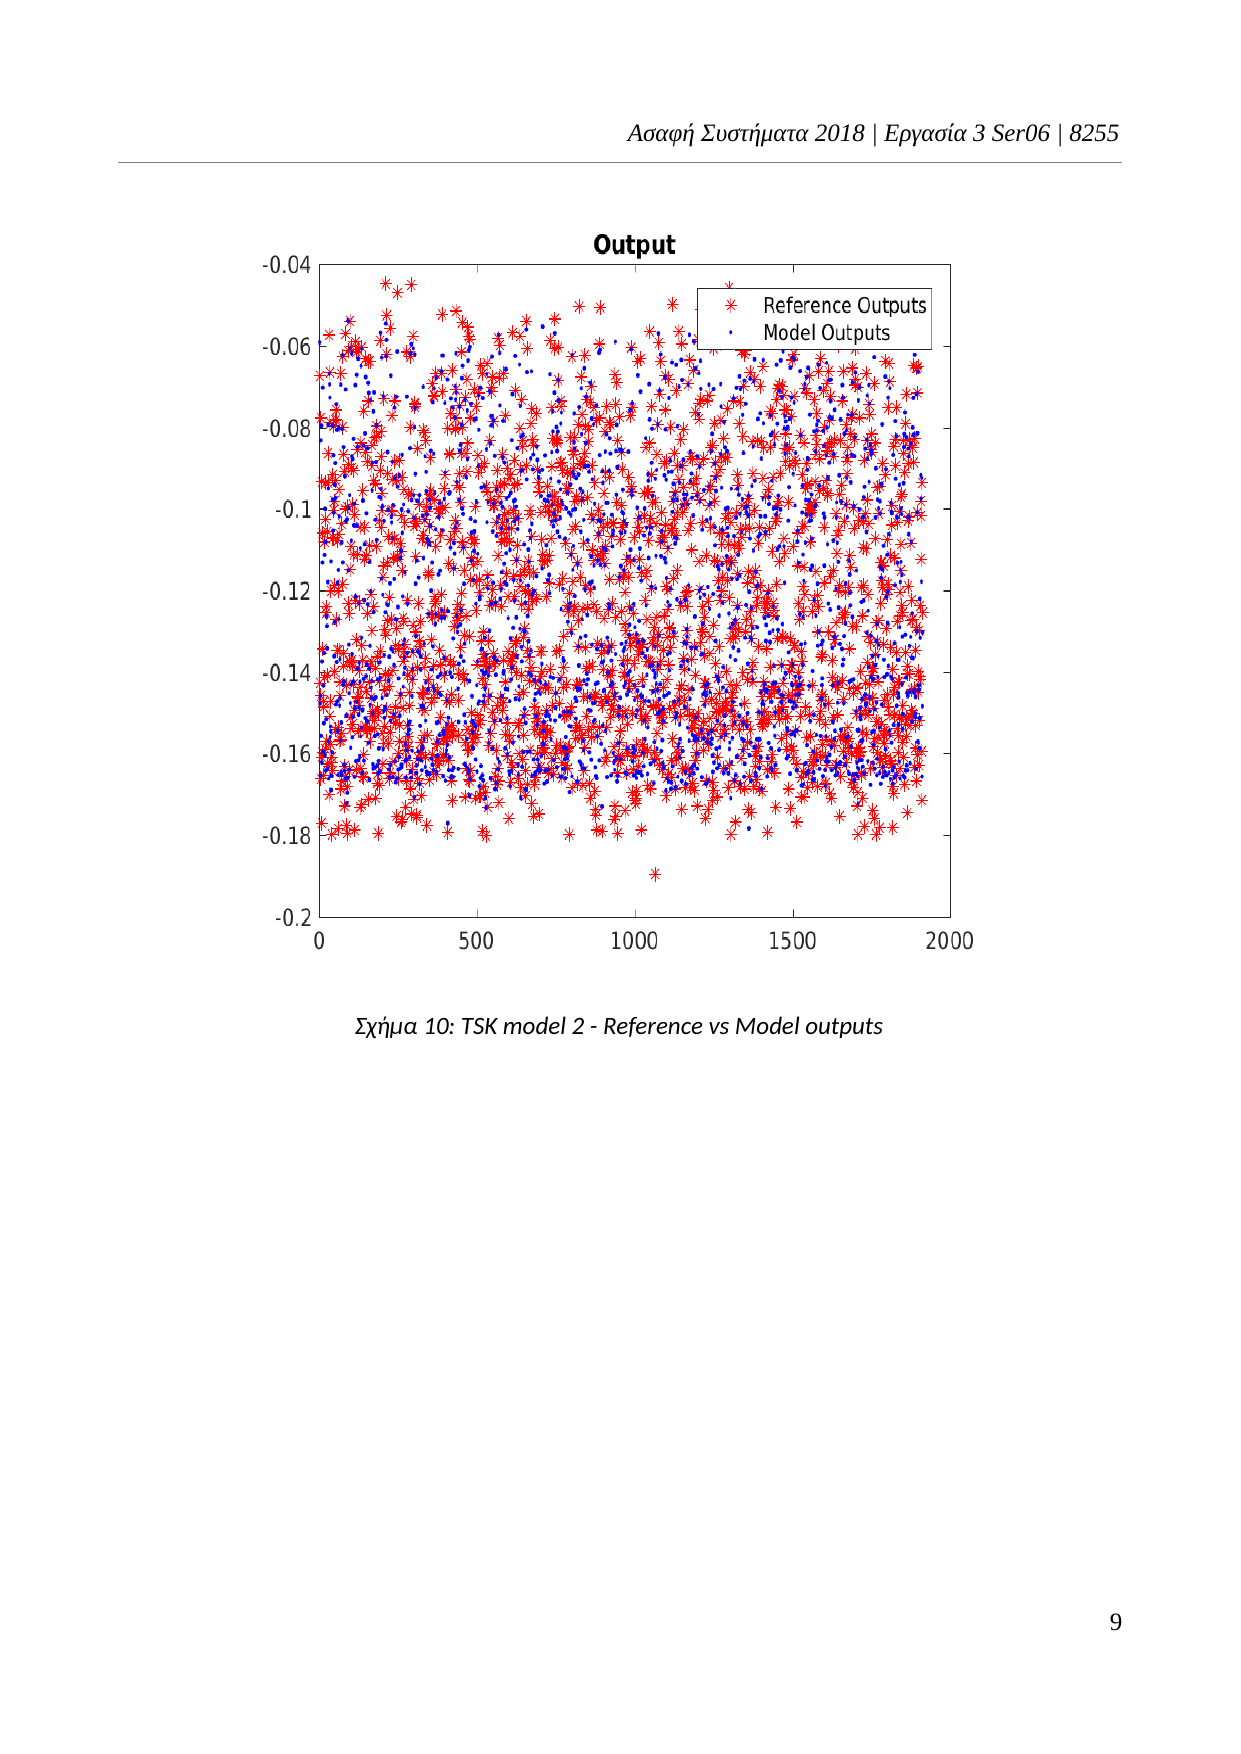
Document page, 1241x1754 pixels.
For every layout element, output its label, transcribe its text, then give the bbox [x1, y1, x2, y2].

text Σχήμα 10: TSK model 2 - Reference vs Model outputs [213, 1004, 1027, 1041]
picture [213, 204, 1027, 1004]
